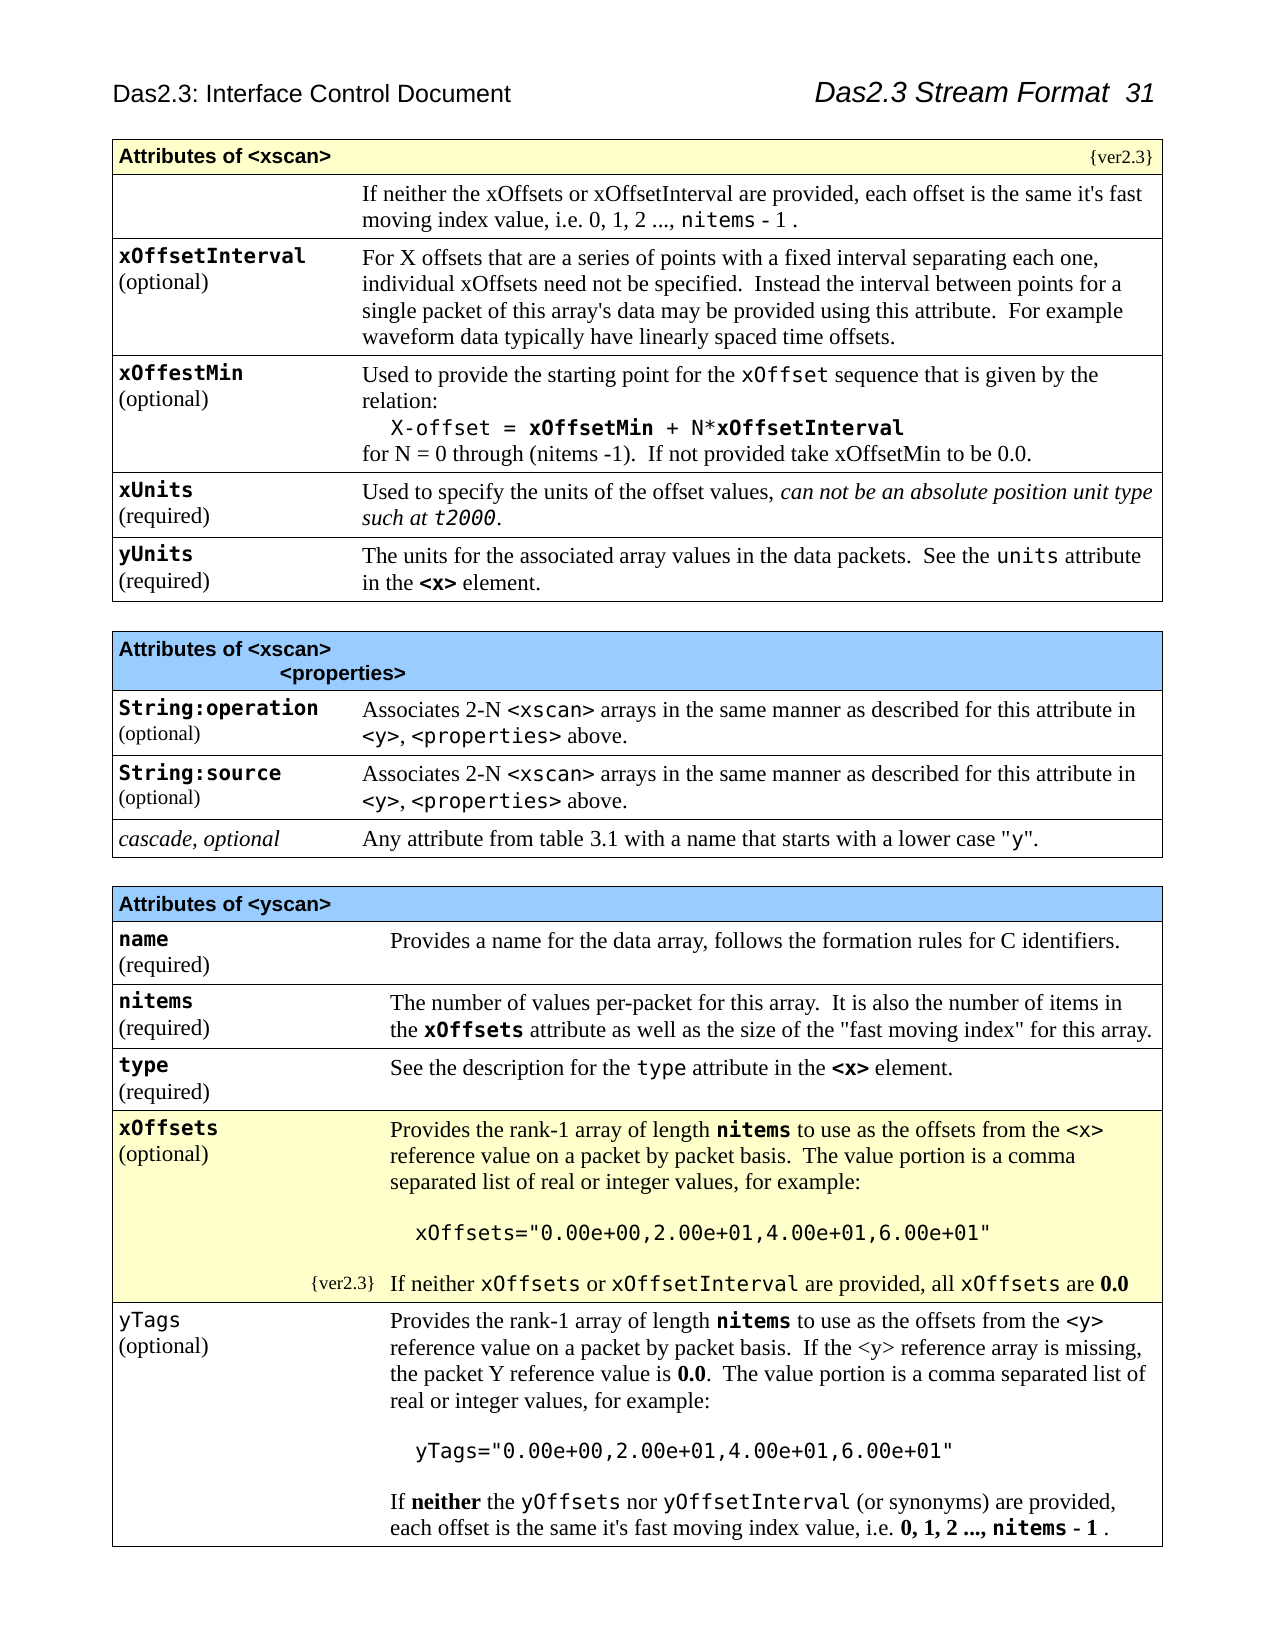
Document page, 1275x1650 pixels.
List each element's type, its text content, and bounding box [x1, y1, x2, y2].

table_cell Provides the rank-1 array of length nitems to use as the offsets from the <x> reference value on a packet by packet basis. The value portion is a comma separated list of real or integer values, for example: xOffsets="0.00e+00,2.00e+01,4.00e+01,6.00e+01" If neither xOffsets or xOffsetInterval are provided, all xOffsets are 0.0 [384, 1111, 1162, 1302]
table_header Attributes of <yscan> [113, 887, 1162, 921]
table_cell See the description for the type attribute in the <x> element. [384, 1049, 1162, 1110]
table_cell Associates 2-N <xscan> arrays in the same manner as described for this attribute in <y>, <properties> above. [356, 756, 1162, 819]
table_cell Provides a name for the data array, follows the formation rules for C identifiers. [384, 922, 1162, 983]
table_cell Used to specify the units of the offset values, can not be an absolute position unit type such at t2000. [356, 473, 1162, 537]
table_cell String:operation (optional) [113, 691, 356, 755]
table_cell yTags (optional) [113, 1303, 384, 1546]
table_cell name (required) [113, 922, 384, 983]
table_cell type (required) [113, 1049, 384, 1110]
table_cell Provides the rank-1 array of length nitems to use as the offsets from the <y> reference value on a packet by packet basis. If the <y> reference array is missing, the packet Y reference value is 0.0. The value portion is a comma separated list of real or integer values, for example: yTags="0.00e+00,2.00e+01,4.00e+01,6.00e+01" If neither the yOffsets nor yOffsetInterval (or synonyms) are provided, each offset is the same it's fast moving index value, i.e. 0, 1, 2 ..., nitems - 1 . [384, 1303, 1162, 1546]
table_cell Any attribute from table 3.1 with a name that starts with a lower case "y". [356, 820, 1162, 857]
table_header Attributes of <xscan> <properties> [113, 632, 1162, 690]
table_cell yUnits (required) [113, 538, 356, 601]
table_cell Associates 2-N <xscan> arrays in the same manner as described for this attribute in <y>, <properties> above. [356, 691, 1162, 755]
table_cell If neither the xOffsets or xOffsetInterval are provided, each offset is the same it's fast moving index value, i.e. 0, 1, 2 ..., nitems - 1 . [356, 175, 1162, 238]
table_cell cascade, optional [113, 820, 356, 857]
table_cell xOffestMin (optional) [113, 356, 356, 472]
table_cell The number of values per-packet for this array. It is also the number of items in the xOffsets attribute as well as the size of the "fast moving index" for this array. [384, 985, 1162, 1048]
table_cell String:source (optional) [113, 756, 356, 819]
table_cell For X offsets that are a series of points with a fixed interval separating each one, individual xOffsets need not be specified. Instead the interval between points for a single packet of this array's data may be provided using this attribute. For example waveform data typically have linearly spaced time offsets. [356, 239, 1162, 355]
table_header Attributes of <xscan> {ver2.3} [113, 140, 1162, 174]
table_cell Used to provide the starting point for the xOffset sequence that is given by the relation: X-offset = xOffsetMin + N*xOffsetInterval for N = 0 through (nitems -1). If not provided take xOffsetMin to be 0.0. [356, 356, 1162, 472]
table_cell xOffsetInterval (optional) [113, 239, 356, 355]
table_cell The units for the associated array values in the data packets. See the units attribute in the <x> element. [356, 538, 1162, 601]
table_cell xOffsets (optional) {ver2.3} [113, 1111, 384, 1302]
table_cell [113, 175, 356, 238]
table_cell xUnits (required) [113, 473, 356, 537]
table_cell nitems (required) [113, 985, 384, 1048]
